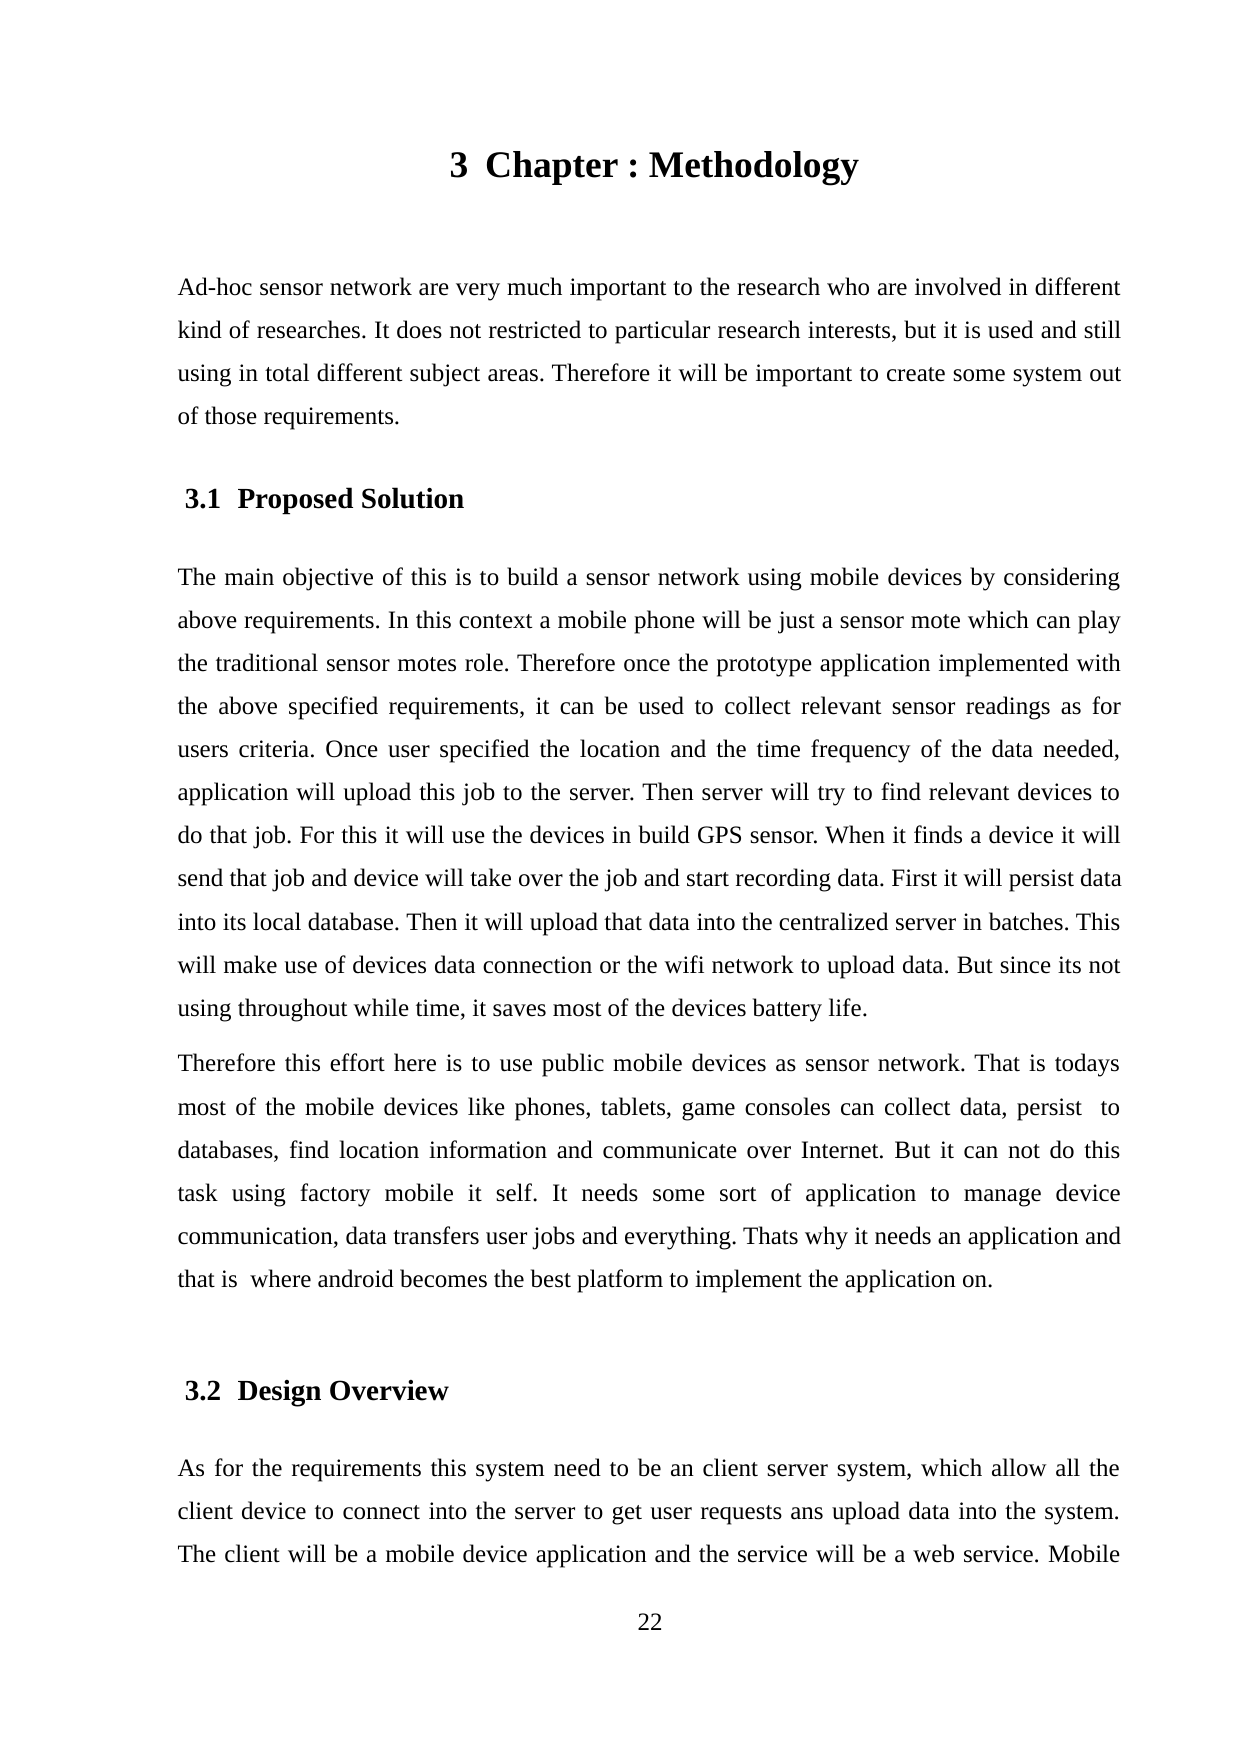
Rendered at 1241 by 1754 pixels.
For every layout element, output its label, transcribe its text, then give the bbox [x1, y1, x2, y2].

subtitle Chapter : Methodology [177, 143, 1122, 186]
text Ad-hoc sensor network are very much important to the research who are involved in different kind of researches. It does not restricted to particular research interests, but it is used and still using in total different subject areas. Therefore it will be important to create some system out of those requirements. [177, 272, 1122, 430]
subtitle Design Overview [177, 1373, 1122, 1407]
subtitle Proposed Solution [177, 482, 1122, 515]
text Therefore this effort here is to use public mobile devices as sensor network. That is todays most of the mobile devices like phones, tablets, game consoles can collect data, persist to databases, find location information and communicate over Internet. But it can not do this task using factory mobile it self. It needs some sort of application to manage device communication, data transfers user jobs and everything. Thats why it needs an application and that is where android becomes the best platform to implement the application on. [177, 1048, 1122, 1293]
text The main objective of this is to build a sensor network using mobile devices by considering above requirements. In this context a mobile phone will be just a sensor mote which can play the traditional sensor motes role. Therefore once the prototype application implemented with the above specified requirements, it can be used to collect relevant sensor readings as for users criteria. Once user specified the location and the time frequency of the data needed, application will upload this job to the server. Then server will try to find relevant devices to do that job. For this it will use the devices in build GPS sensor. When it finds a device it will send that job and device will take over the job and start recording data. First it will persist data into its local database. Then it will upload that data into the centralized server in batches. This will make use of devices data connection or the wifi network to upload data. But since its not using throughout while time, it saves most of the devices battery life. [177, 562, 1122, 1022]
text As for the requirements this system need to be an client server system, which allow all the client device to connect into the server to get user requests ans upload data into the system. The client will be a mobile device application and the service will be a web service. Mobile [177, 1453, 1122, 1568]
